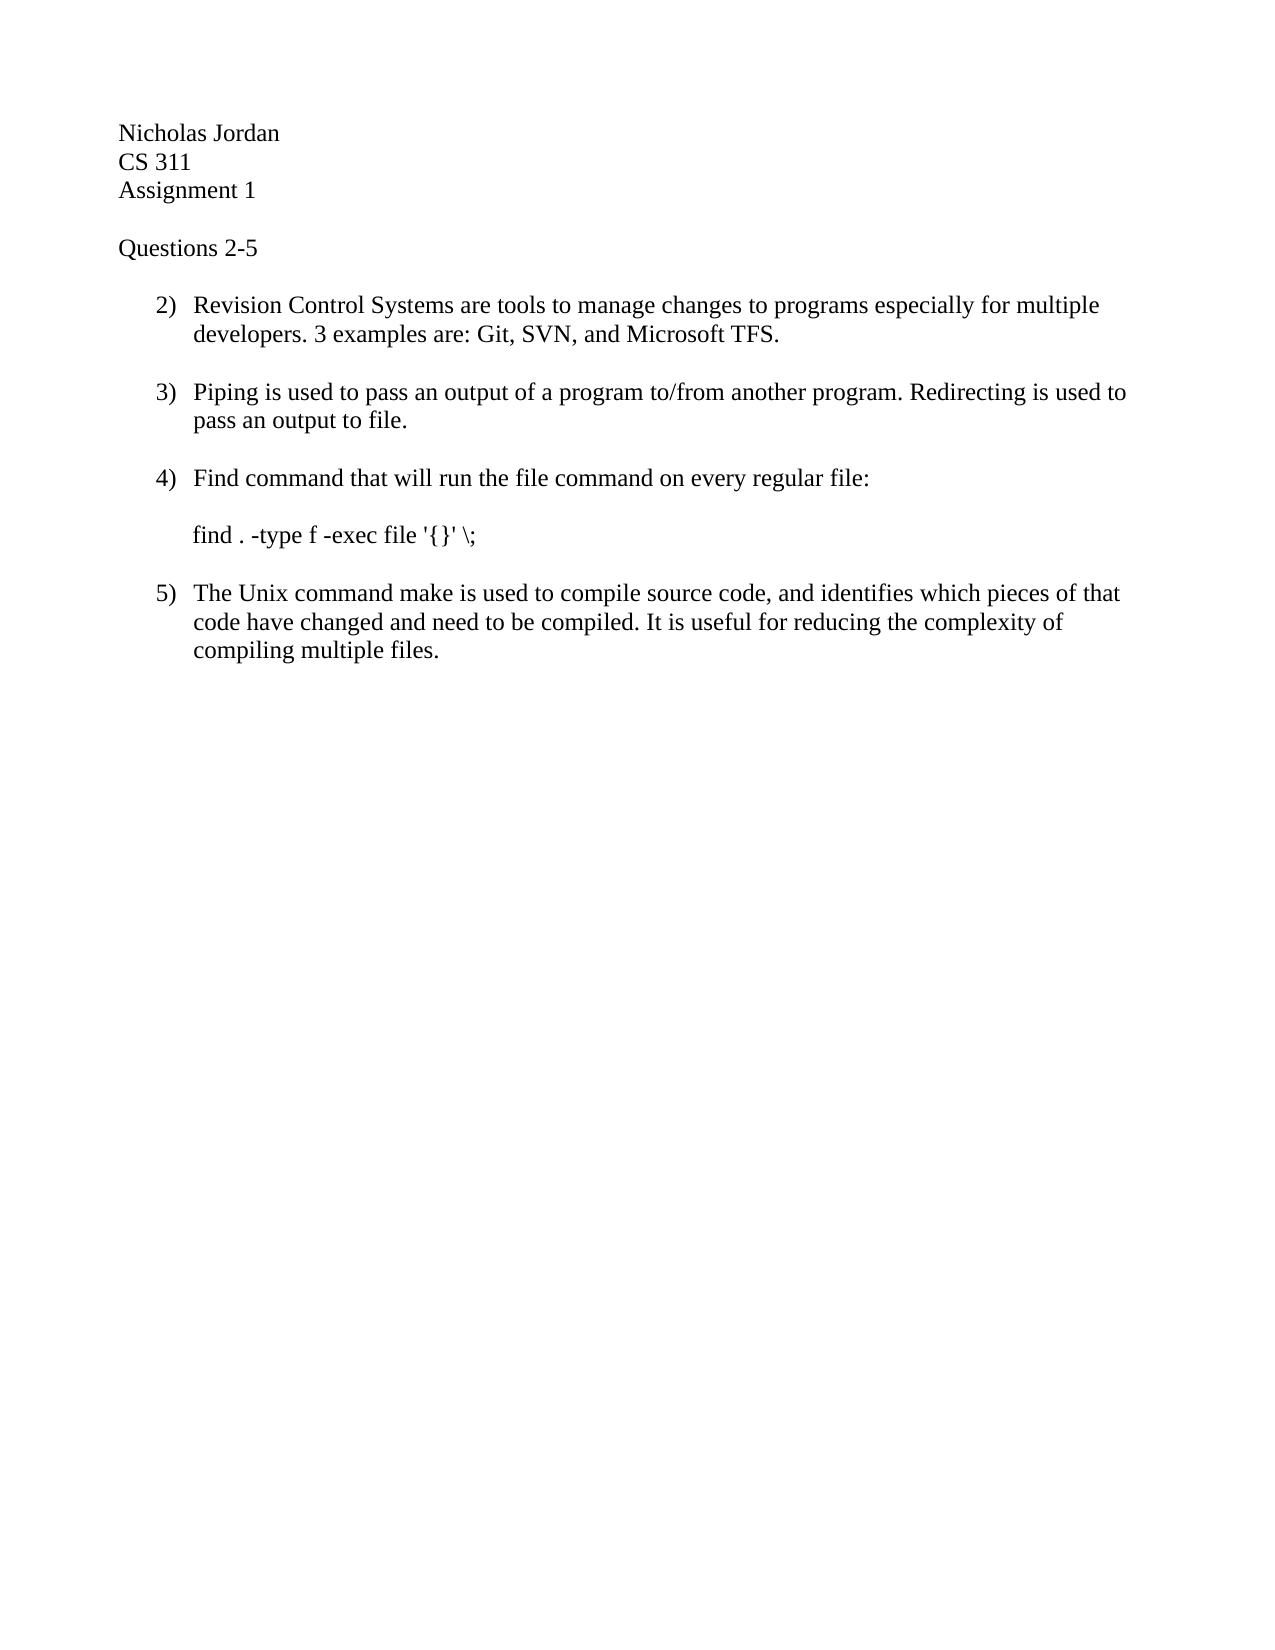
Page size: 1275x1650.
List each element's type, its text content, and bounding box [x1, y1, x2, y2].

list The Unix command make is used to compile source code, and identifies which pieces of that code have changed and need to be compiled. It is useful for reducing the complexity of compiling multiple files. [156, 578, 1157, 664]
text Nicholas Jordan [118, 118, 1157, 147]
list Piping is used to pass an output of a program to/from another program. Redirecting is used to pass an output to file. [156, 377, 1157, 434]
list Find command that will run the file command on every regular file: [156, 463, 1157, 492]
text Questions 2-5 [118, 233, 1157, 262]
text Assignment 1 [118, 176, 1157, 204]
text CS 311 [118, 147, 1157, 176]
text find . -type f -exec file '{}' \; [118, 521, 1157, 549]
list Revision Control Systems are tools to manage changes to programs especially for multiple developers. 3 examples are: Git, SVN, and Microsoft TFS. [156, 291, 1157, 348]
